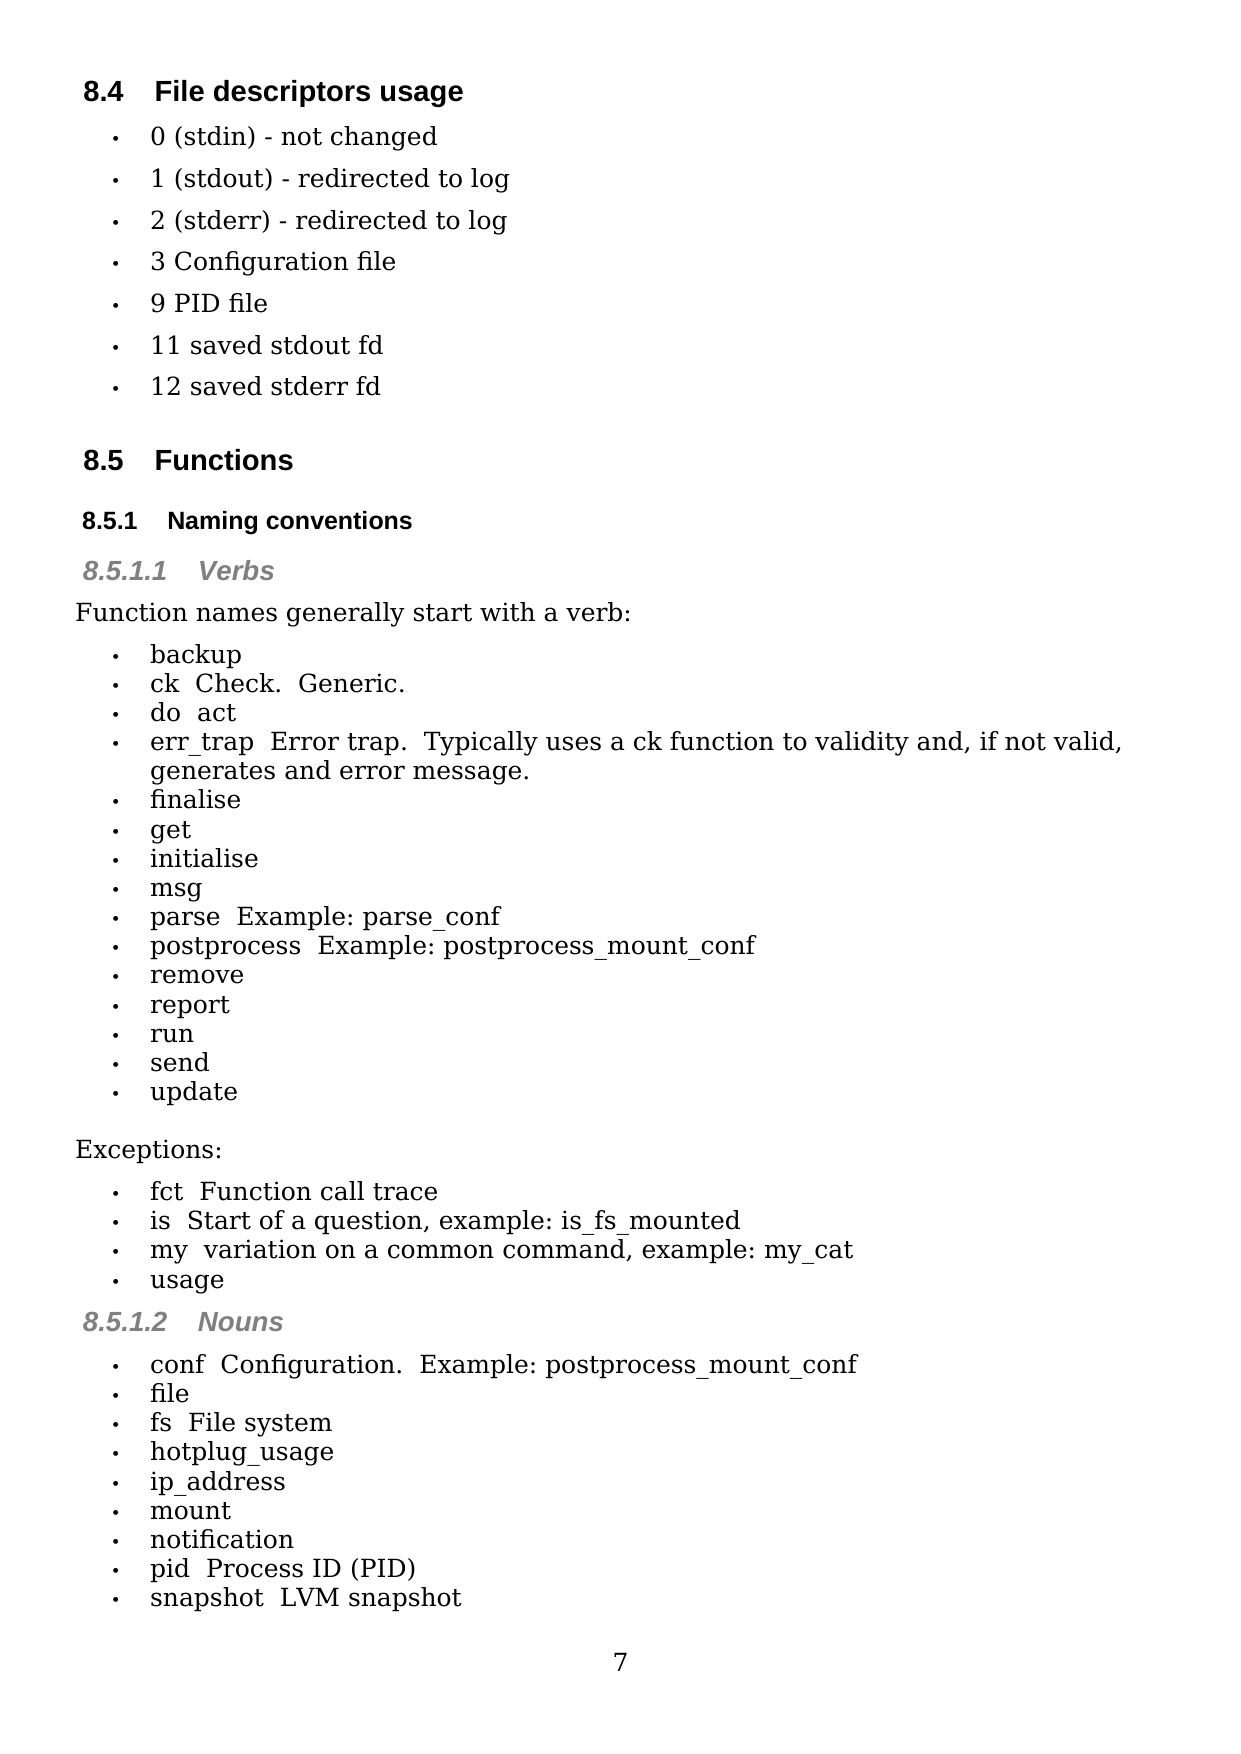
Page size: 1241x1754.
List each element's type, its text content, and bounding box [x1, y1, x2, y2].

list 1 (stdout) - redirected to log [112, 164, 1166, 193]
list fs File system [112, 1408, 1166, 1437]
list ck Check. Generic. [112, 669, 1166, 698]
list conf Configuration. Example: postprocess_mount_conf [112, 1350, 1166, 1379]
list 0 (stdin) - not changed [112, 123, 1166, 152]
list 2 (stderr) - redirected to log [112, 206, 1166, 235]
subtitle Functions [75, 444, 1166, 477]
list get [112, 815, 1166, 844]
subtitle Naming conventions [75, 507, 1166, 535]
list pid Process ID (PID) [112, 1554, 1166, 1583]
list 3 Configuration file [112, 248, 1166, 277]
list hotplug_usage [112, 1437, 1166, 1467]
list send [112, 1048, 1166, 1077]
list backup [112, 640, 1166, 669]
list update [112, 1077, 1166, 1136]
list mount [112, 1496, 1166, 1525]
list 12 saved stderr fd [112, 373, 1166, 402]
list notification [112, 1525, 1166, 1554]
list 11 saved stdout fd [112, 331, 1166, 360]
subtitle Verbs [75, 555, 1166, 586]
list initialise [112, 844, 1166, 873]
list finalise [112, 786, 1166, 815]
list remove [112, 961, 1166, 990]
list ip_address [112, 1467, 1166, 1496]
list snapshot LVM snapshot [112, 1583, 1166, 1612]
list file [112, 1379, 1166, 1408]
list 9 PID file [112, 289, 1166, 318]
list report [112, 990, 1166, 1019]
list is Start of a question, example: is_fs_mounted [112, 1207, 1166, 1236]
list run [112, 1019, 1166, 1048]
list usage [112, 1265, 1166, 1294]
text Exceptions: [75, 1136, 1166, 1165]
list postprocess Example: postprocess_mount_conf [112, 932, 1166, 961]
list my variation on a common command, example: my_cat [112, 1236, 1166, 1265]
list err_trap Error trap. Typically uses a ck function to validity and, if not valid, generates and error message. [112, 727, 1166, 786]
list do act [112, 698, 1166, 727]
subtitle File descriptors usage [75, 75, 1166, 108]
list parse Example: parse_conf [112, 902, 1166, 932]
subtitle Nouns [75, 1307, 1166, 1337]
list msg [112, 873, 1166, 902]
list fct Function call trace [112, 1177, 1166, 1207]
text Function names generally start with a verb: [75, 598, 1166, 627]
